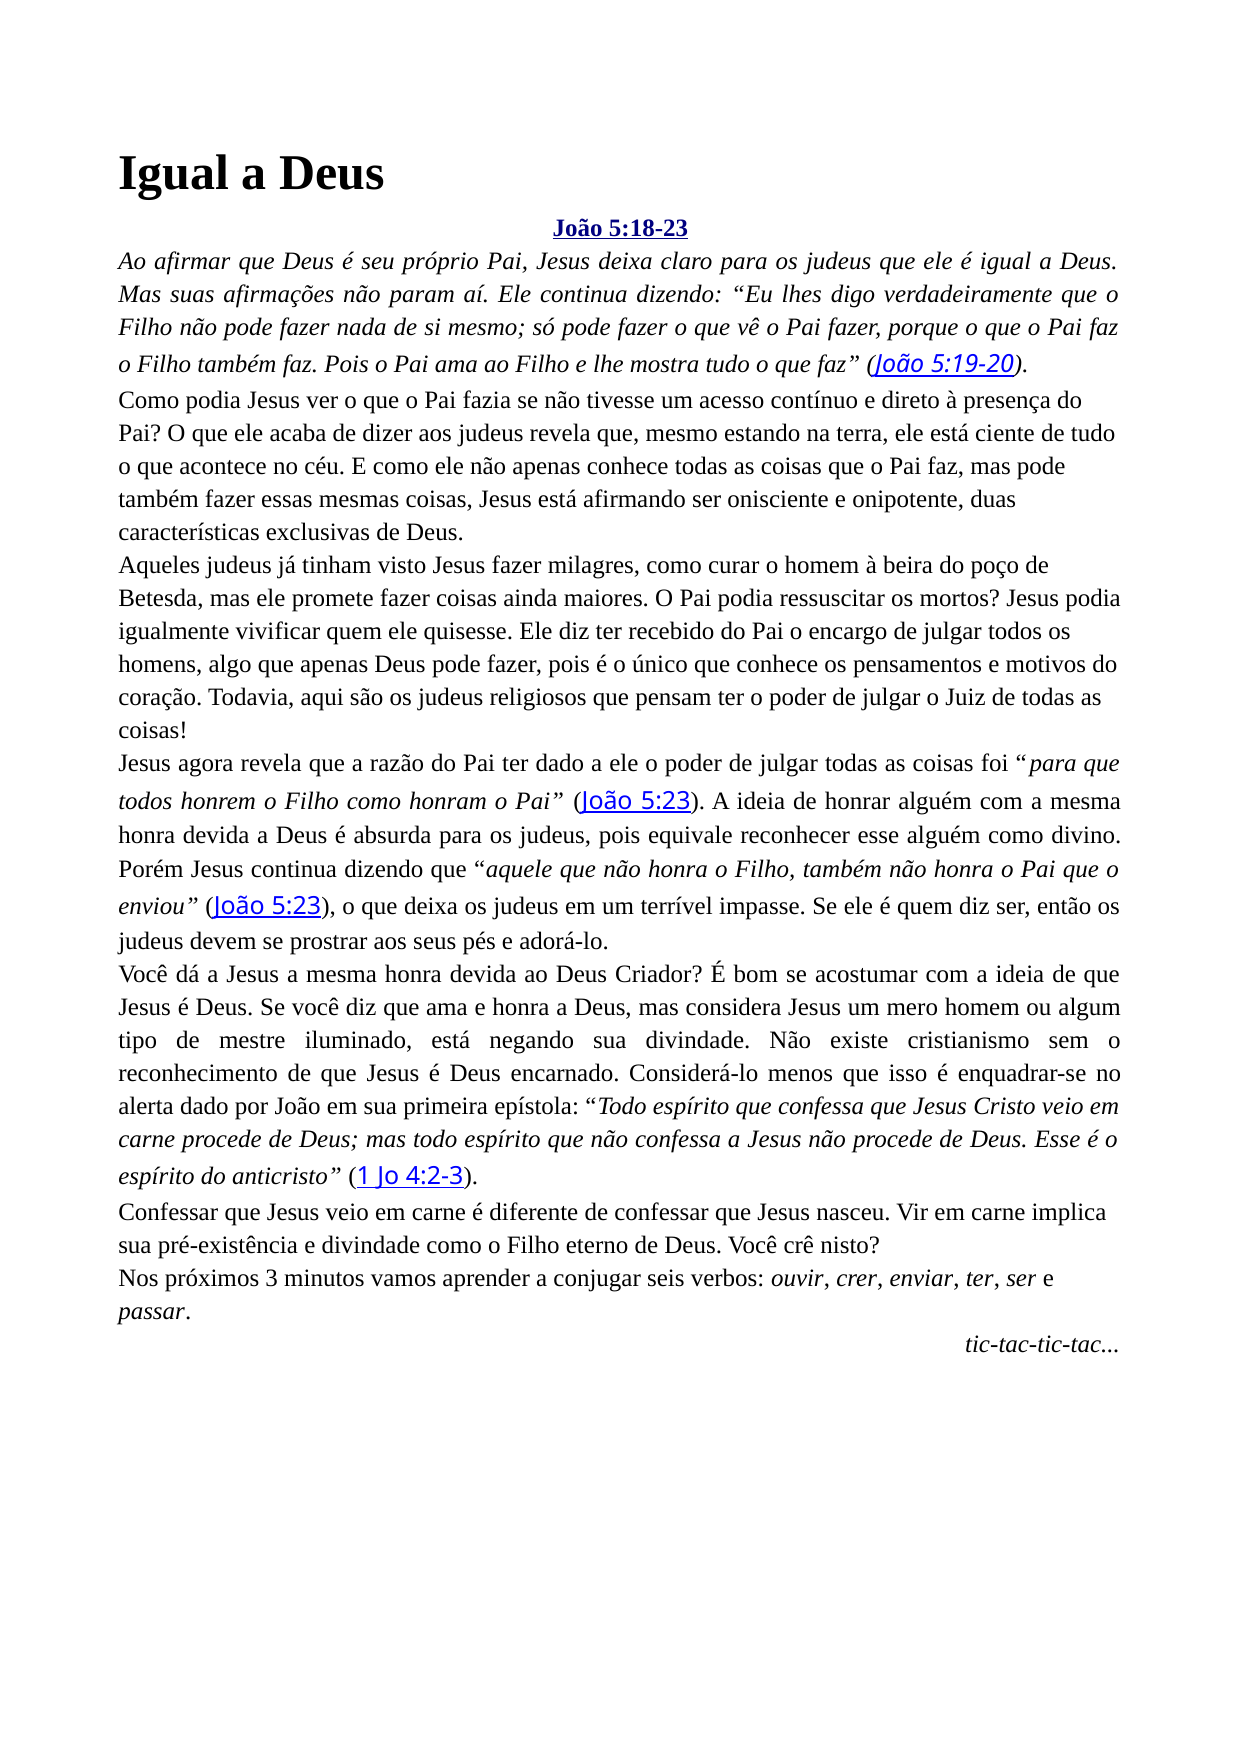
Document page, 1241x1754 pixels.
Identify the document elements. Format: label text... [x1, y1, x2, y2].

text Jesus agora revela que a razão do Pai ter dado a ele o poder de julgar todas as coisas foi “para que todos honrem o Filho como honram o Pai” (João 5:23). A ideia de honrar alguém com a mesma honra devida a Deus é absurda para os judeus, pois equivale reconhecer esse alguém como divino. Porém Jesus continua dizendo que “aquele que não honra o Filho, também não honra o Pai que o enviou” (João 5:23), o que deixa os judeus em um terrível impasse. Se ele é quem diz ser, então os judeus devem se prostrar aos seus pés e adorá-lo. [118, 748, 1122, 954]
text Aqueles judeus já tinham visto Jesus fazer milagres, como curar o homem à beira do poço de Betesda, mas ele promete fazer coisas ainda maiores. O Pai podia ressuscitar os mortos? Jesus podia igualmente vivificar quem ele quisesse. Ele diz ter recebido do Pai o encargo de julgar todos os homens, algo que apenas Deus pode fazer, pois é o único que conhece os pensamentos e motivos do coração. Todavia, aqui são os judeus religiosos que pensam ter o poder de julgar o Juiz de todas as coisas! [118, 550, 1122, 744]
text Como podia Jesus ver o que o Pai fazia se não tivesse um acesso contínuo e direto à presença do Pai? O que ele acaba de dizer aos judeus revela que, mesmo estando na terra, ele está ciente de tudo o que acontece no céu. E como ele não apenas conhece todas as coisas que o Pai faz, mas pode também fazer essas mesmas coisas, Jesus está afirmando ser onisciente e onipotente, duas características exclusivas de Deus. [118, 385, 1122, 546]
text Você dá a Jesus a mesma honra devida ao Deus Criador? É bom se acostumar com a ideia de que Jesus é Deus. Se você diz que ama e honra a Deus, mas considera Jesus um mero homem ou algum tipo de mestre iluminado, está negando sua divindade. Não existe cristianismo sem o reconhecimento de que Jesus é Deus encarnado. Considerá-lo menos que isso é enquadrar-se no alerta dado por João em sua primeira epístola: “Todo espírito que confessa que Jesus Cristo veio em carne procede de Deus; mas todo espírito que não confessa a Jesus não procede de Deus. Esse é o espírito do anticristo” (1 Jo 4:2-3). [118, 959, 1122, 1192]
text Ao afirmar que Deus é seu próprio Pai, Jesus deixa claro para os judeus que ele é igual a Deus. Mas suas afirmações não param aí. Ele continua dizendo: “Eu lhes digo verdadeiramente que o Filho não pode fazer nada de si mesmo; só pode fazer o que vê o Pai fazer, porque o que o Pai faz o Filho também faz. Pois o Pai ama ao Filho e lhe mostra tudo o que faz” (João 5:19-20). [118, 246, 1122, 380]
subtitle Igual a Deus [118, 143, 1122, 201]
text Nos próximos 3 minutos vamos aprender a conjugar seis verbos: ouvir, crer, enviar, ter, ser e passar. [118, 1263, 1122, 1325]
text tic-tac-tic-tac... [118, 1329, 1122, 1358]
text João 5:18-23 [118, 213, 1122, 242]
text Confessar que Jesus veio em carne é diferente de confessar que Jesus nasceu. Vir em carne implica sua pré-existência e divindade como o Filho eterno de Deus. Você crê nisto? [118, 1197, 1122, 1259]
